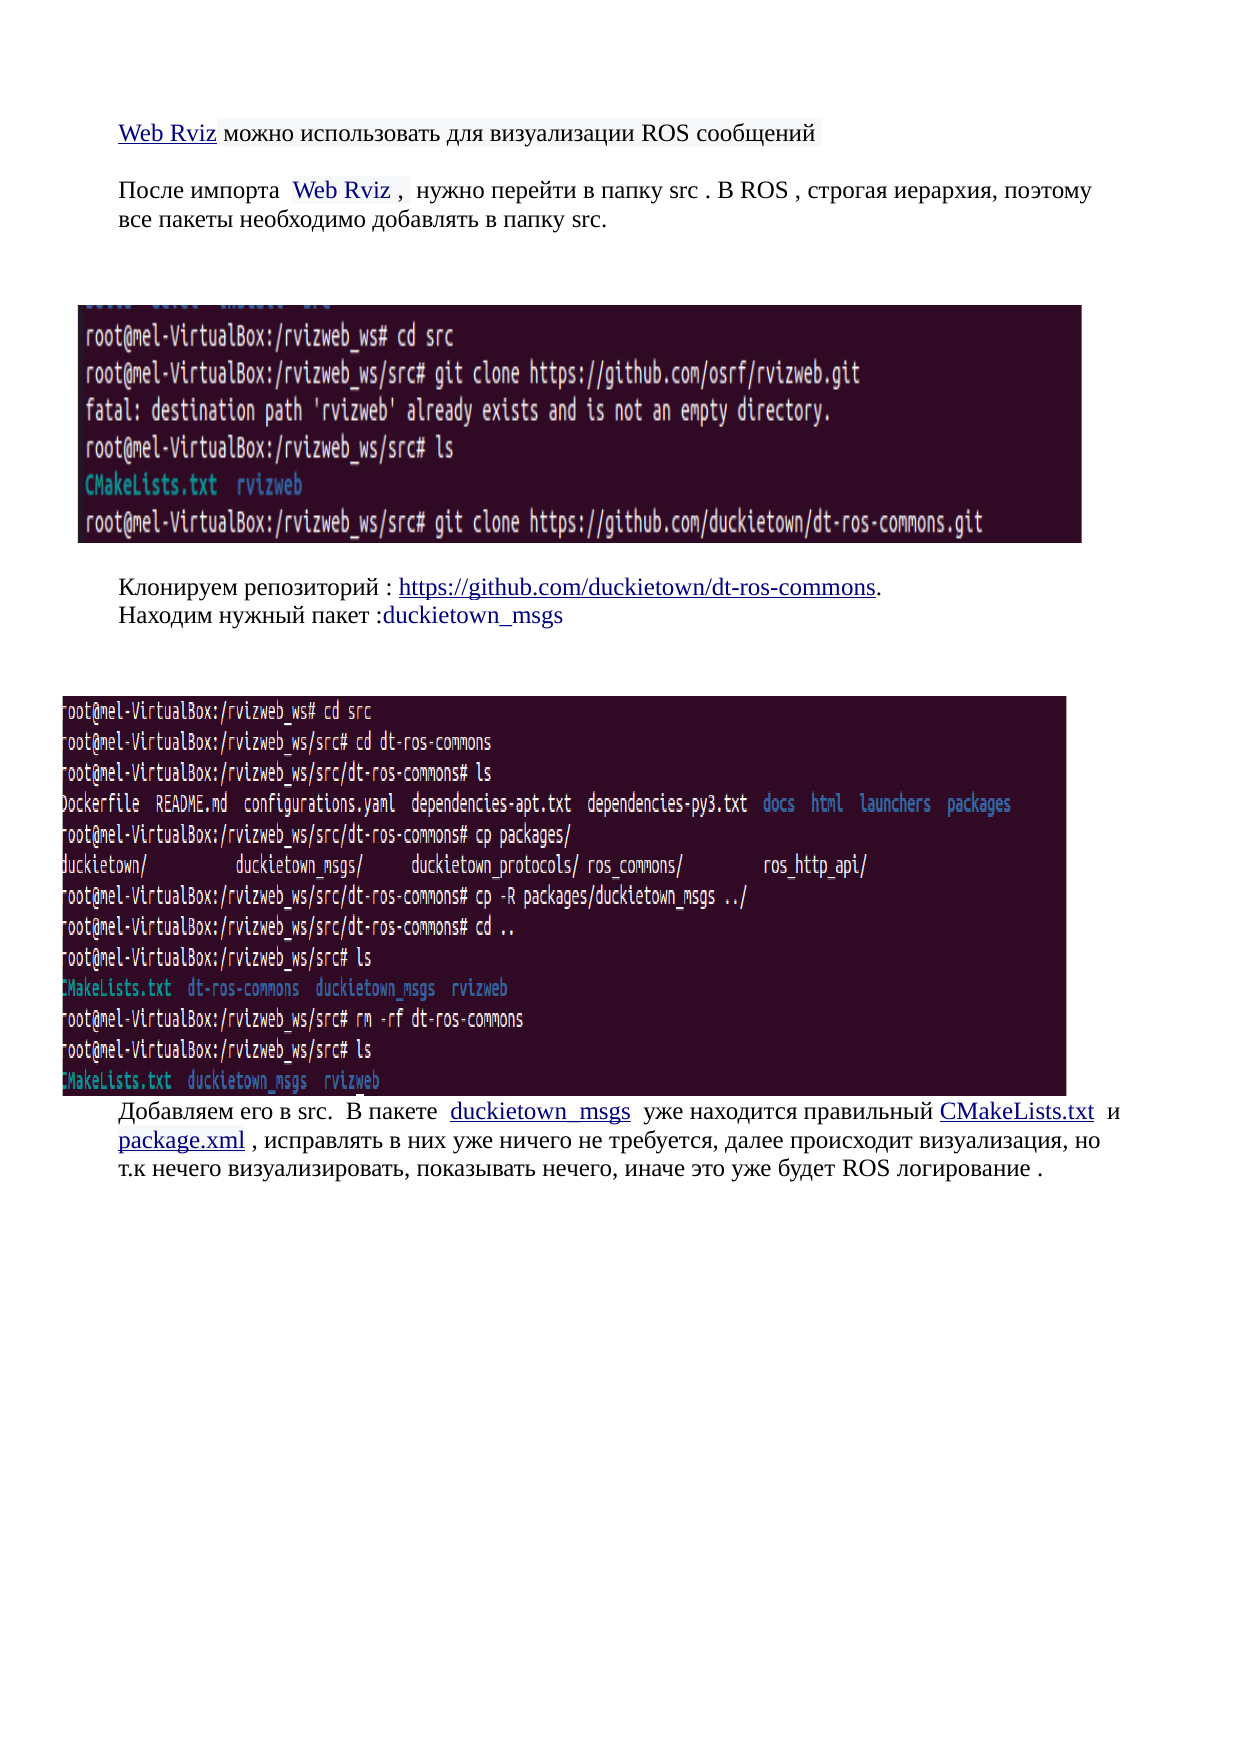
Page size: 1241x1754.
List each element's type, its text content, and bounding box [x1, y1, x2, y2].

text Клонируем репозиторий : https://github.com/duckietown/dt-ros-commons. [118, 572, 1122, 600]
picture [62, 696, 1067, 1096]
text После импорта Web Rviz , нужно перейти в папку src . В ROS , строгая иерархия, поэтому все пакеты необходимо добавлять в папку src. [118, 176, 1122, 233]
text Web Rviz можно использовать для визуализации ROS сообщений [118, 118, 1122, 147]
text Находим нужный пакет :duckietown_msgs [118, 600, 1122, 629]
text Добавляем его в src. В пакете duckietown_msgs уже находится правильный CMakeLists.txt и package.xml , исправлять в них уже ничего не требуется, далее происходит визуализация, но т.к нечего визуализировать, показывать нечего, иначе это уже будет ROS логирование . [118, 687, 1122, 1182]
picture [77, 305, 1082, 543]
